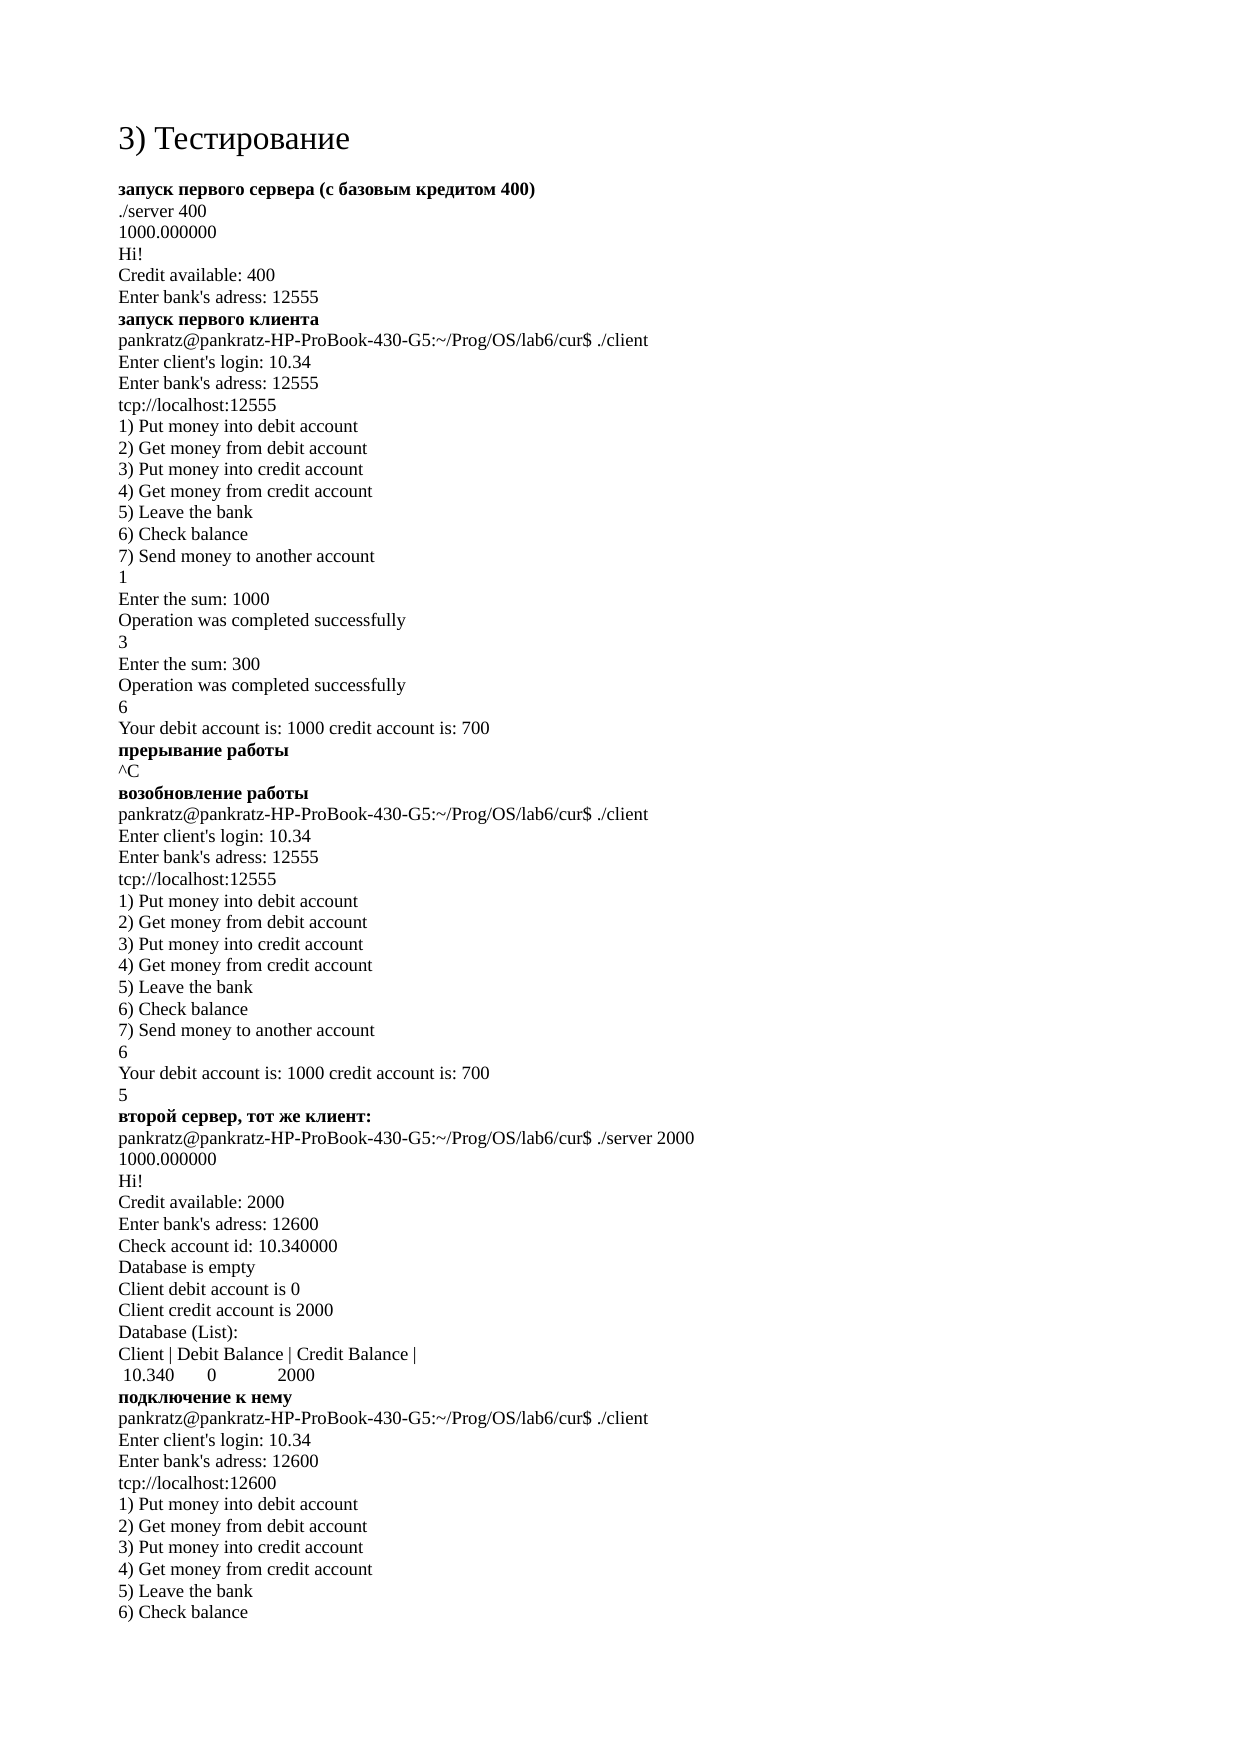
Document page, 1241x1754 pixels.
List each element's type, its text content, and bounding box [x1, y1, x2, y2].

text 4) Get money from credit account [118, 954, 1122, 976]
text 4) Get money from credit account [118, 1558, 1122, 1579]
text ^C [118, 760, 1122, 782]
text 4) Get money from credit account [118, 480, 1122, 501]
text tcp://localhost:12555 [118, 394, 1122, 415]
text 5) Leave the bank [118, 976, 1122, 997]
text pankratz@pankratz-HP-ProBook-430-G5:~/Prog/OS/lab6/cur$ ./client [118, 329, 1122, 351]
text Database is empty [118, 1256, 1122, 1278]
text 5) Leave the bank [118, 501, 1122, 523]
text 1 [118, 566, 1122, 588]
text pankratz@pankratz-HP-ProBook-430-G5:~/Prog/OS/lab6/cur$ ./client [118, 803, 1122, 825]
text Database (List): [118, 1321, 1122, 1342]
text 6 [118, 1041, 1122, 1062]
text Credit available: 2000 [118, 1191, 1122, 1213]
text 7) Send money to another account [118, 1019, 1122, 1041]
text Client credit account is 2000 [118, 1299, 1122, 1321]
text Enter bank's adress: 12600 [118, 1450, 1122, 1472]
text 1) Put money into debit account [118, 1493, 1122, 1515]
text 2) Get money from debit account [118, 437, 1122, 458]
text 7) Send money to another account [118, 544, 1122, 566]
text 1000.000000 [118, 1148, 1122, 1170]
text возобновление работы [118, 782, 1122, 803]
text Enter client's login: 10.34 [118, 351, 1122, 372]
text Your debit account is: 1000 credit account is: 700 [118, 717, 1122, 739]
text Enter bank's adress: 12600 [118, 1213, 1122, 1234]
text 1000.000000 [118, 221, 1122, 243]
text 1) Put money into debit account [118, 415, 1122, 437]
text Operation was completed successfully [118, 609, 1122, 631]
text 2) Get money from debit account [118, 911, 1122, 933]
text Enter the sum: 1000 [118, 588, 1122, 609]
text 6) Check balance [118, 1601, 1122, 1623]
text 3) Тестирование [118, 118, 1122, 156]
text tcp://localhost:12555 [118, 868, 1122, 889]
text ./server 400 [118, 199, 1122, 221]
text 5) Leave the bank [118, 1579, 1122, 1601]
text подключение к нему [118, 1386, 1122, 1407]
text запуск первого клиента [118, 307, 1122, 329]
text 6) Check balance [118, 523, 1122, 544]
text 5 [118, 1084, 1122, 1105]
text 6 [118, 696, 1122, 717]
text tcp://localhost:12600 [118, 1472, 1122, 1493]
text 6) Check balance [118, 997, 1122, 1019]
text 3) Put money into credit account [118, 933, 1122, 954]
text 2) Get money from debit account [118, 1515, 1122, 1536]
text Hi! [118, 1170, 1122, 1191]
text Enter bank's adress: 12555 [118, 846, 1122, 868]
text второй сервер, тот же клиент: [118, 1105, 1122, 1127]
text Your debit account is: 1000 credit account is: 700 [118, 1062, 1122, 1084]
text 3) Put money into credit account [118, 1536, 1122, 1558]
text Operation was completed successfully [118, 674, 1122, 696]
text Enter client's login: 10.34 [118, 825, 1122, 846]
text pankratz@pankratz-HP-ProBook-430-G5:~/Prog/OS/lab6/cur$ ./client [118, 1407, 1122, 1429]
text Hi! [118, 243, 1122, 264]
text Client debit account is 0 [118, 1278, 1122, 1299]
text Enter bank's adress: 12555 [118, 372, 1122, 394]
text прерывание работы [118, 739, 1122, 760]
text Enter the sum: 300 [118, 652, 1122, 674]
text 3) Put money into credit account [118, 458, 1122, 480]
text 10.340 0 2000 [118, 1364, 1122, 1386]
text 1) Put money into debit account [118, 889, 1122, 911]
text pankratz@pankratz-HP-ProBook-430-G5:~/Prog/OS/lab6/cur$ ./server 2000 [118, 1127, 1122, 1148]
text Check account id: 10.340000 [118, 1234, 1122, 1256]
text 3 [118, 631, 1122, 652]
text Enter bank's adress: 12555 [118, 286, 1122, 307]
text запуск первого сервера (с базовым кредитом 400) [118, 178, 1122, 199]
text Enter client's login: 10.34 [118, 1429, 1122, 1450]
text Credit available: 400 [118, 264, 1122, 286]
text Client | Debit Balance | Credit Balance | [118, 1342, 1122, 1364]
